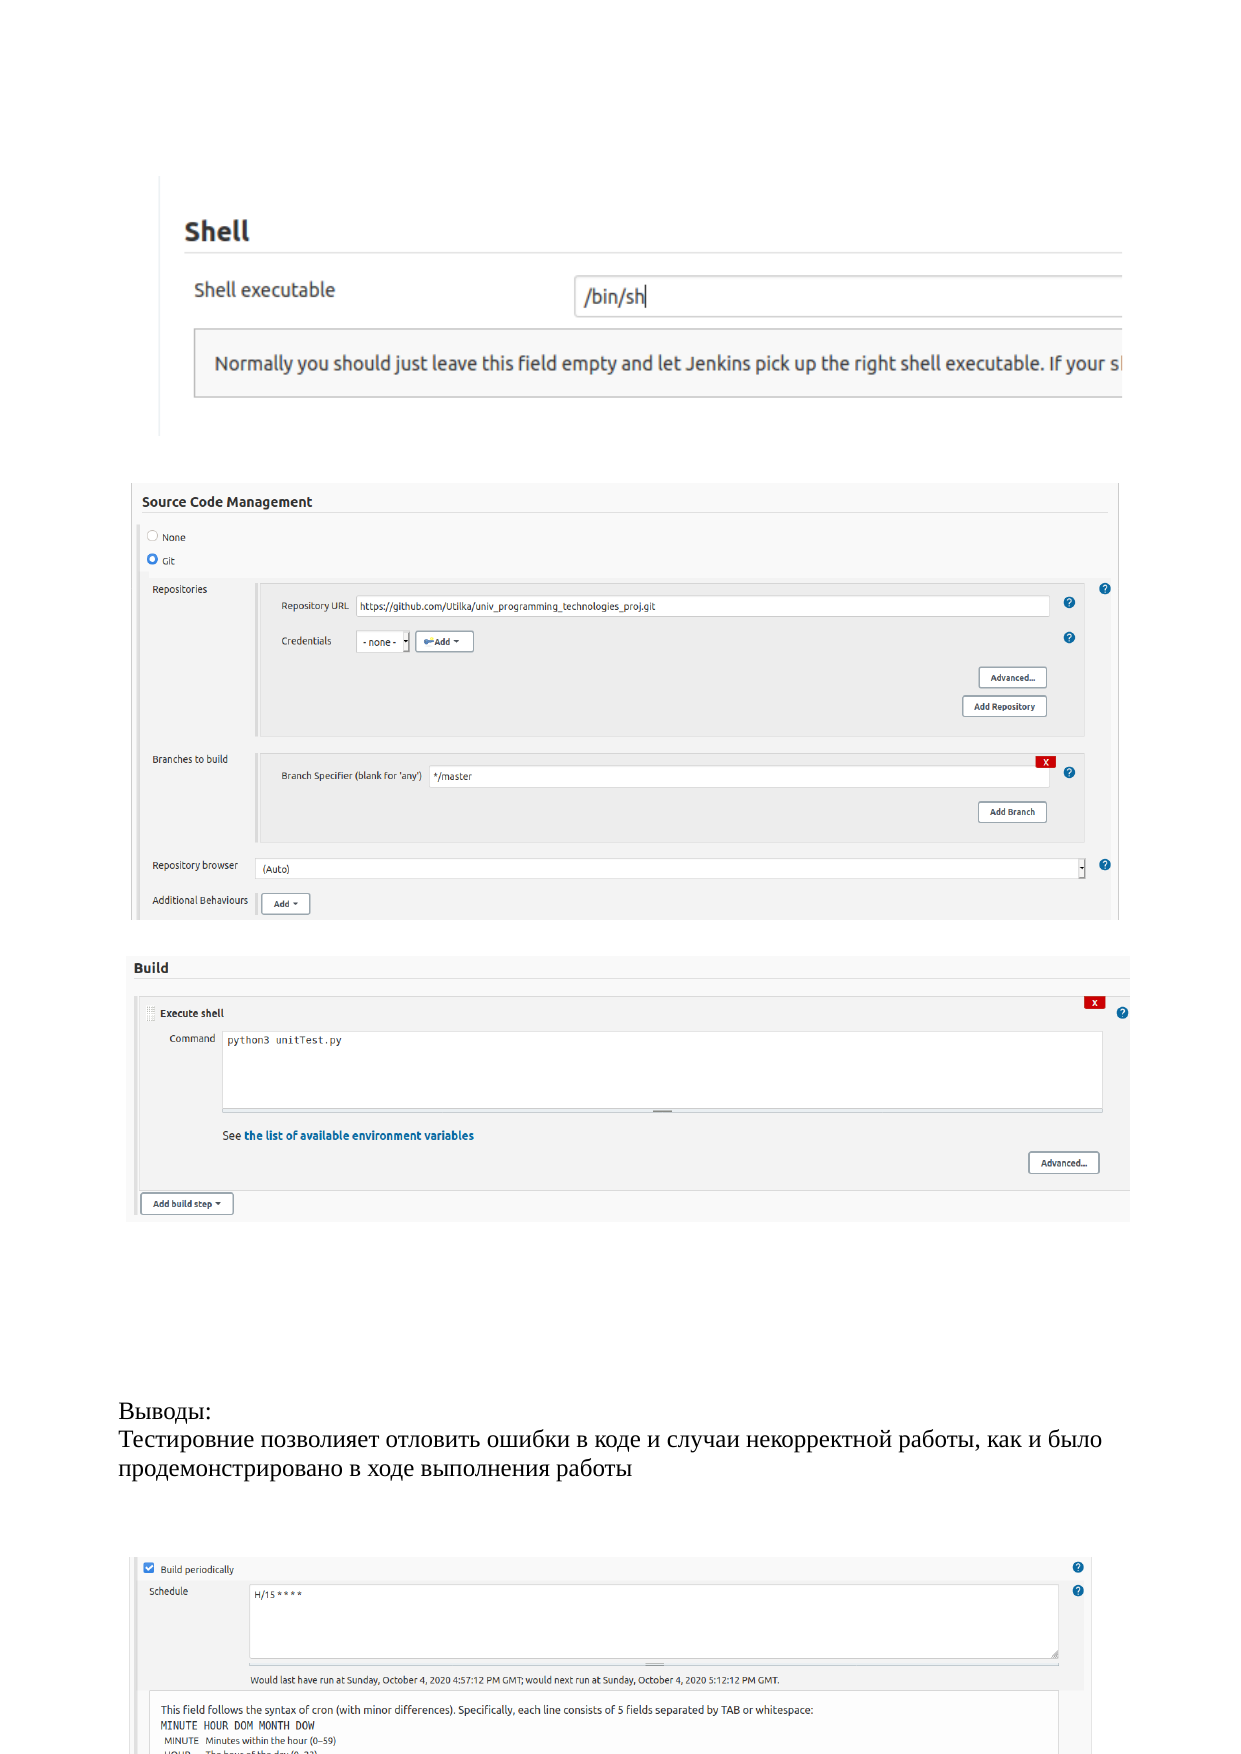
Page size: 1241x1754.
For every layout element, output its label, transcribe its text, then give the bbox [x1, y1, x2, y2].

picture [126, 956, 1130, 1222]
text Выводы: Тестировние позволияет отловить ошибки в коде и случаи некорректной работы, как и было продемонстрировано в ходе выполнения работы [118, 1367, 1122, 1482]
picture [126, 1557, 1130, 1754]
picture [130, 483, 1135, 920]
picture [118, 176, 1123, 436]
